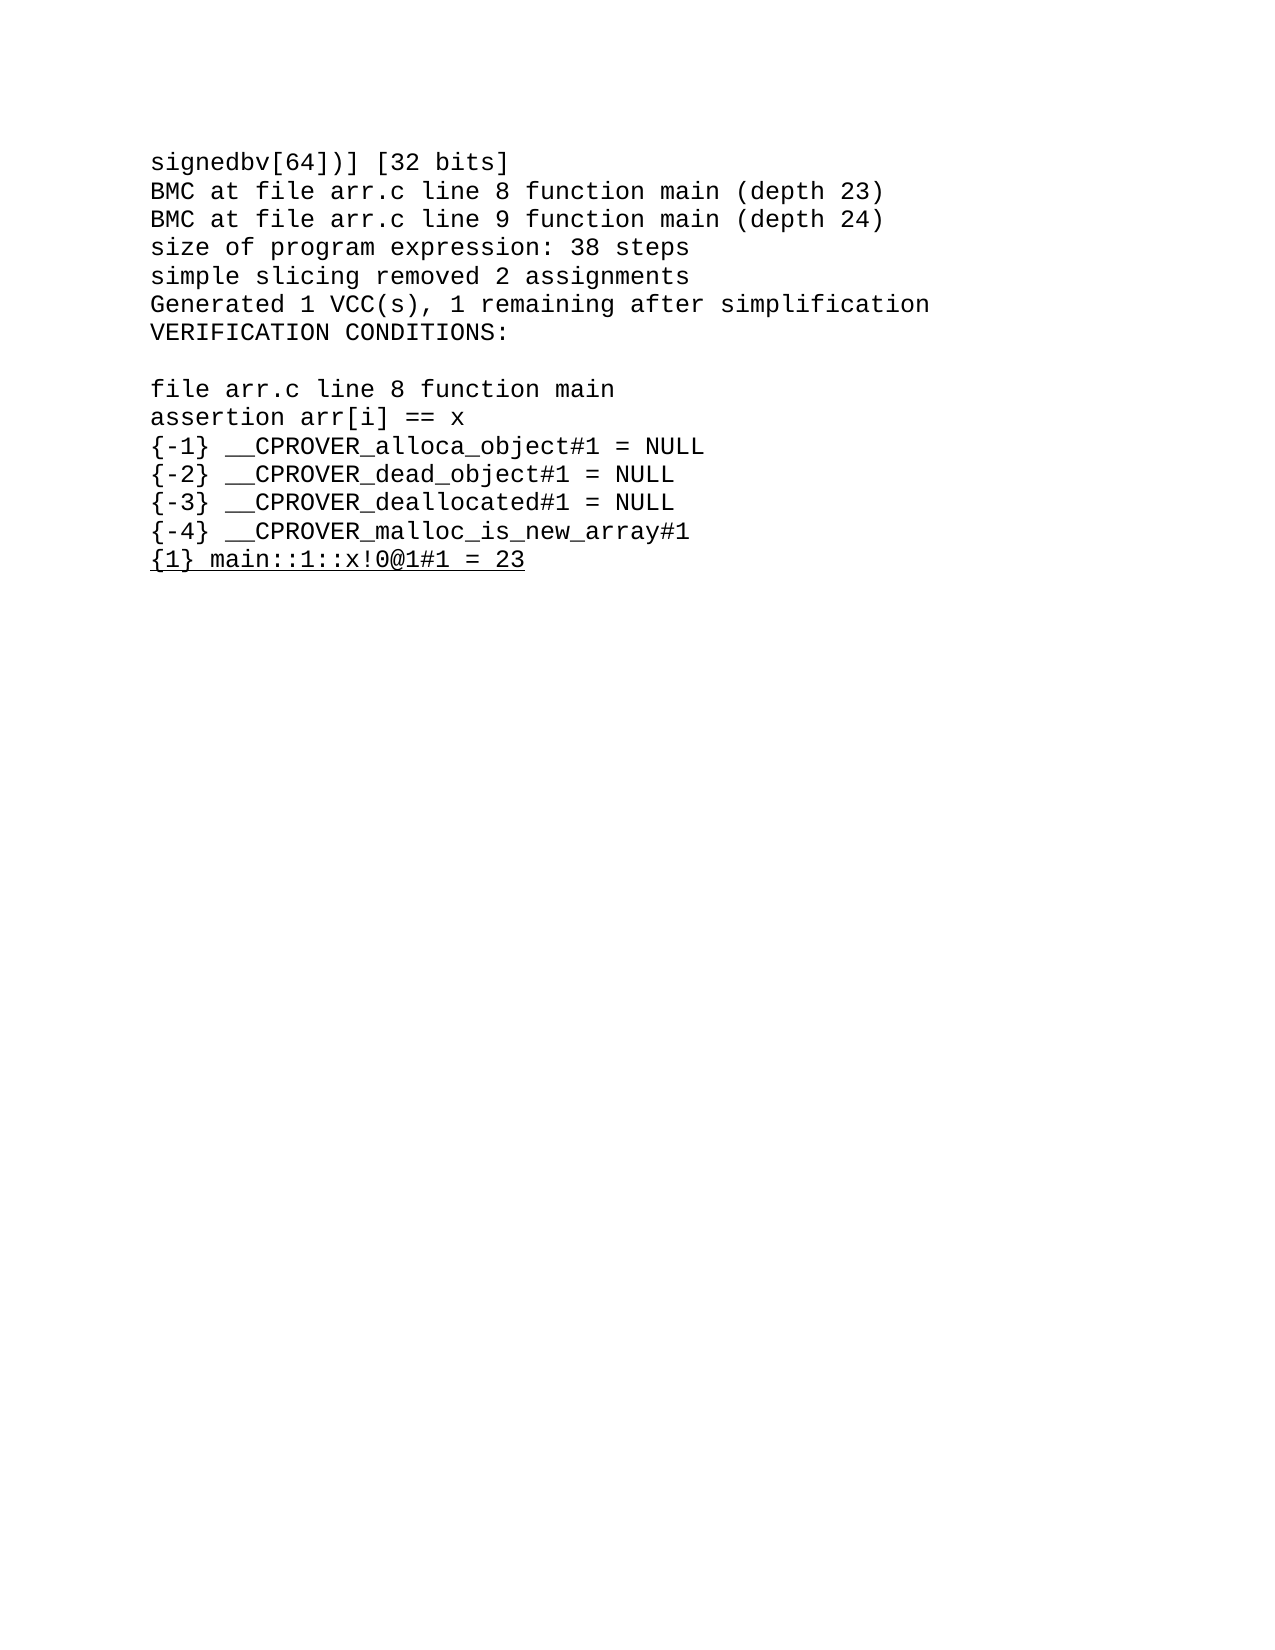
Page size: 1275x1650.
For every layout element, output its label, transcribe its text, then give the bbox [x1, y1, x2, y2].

text simple slicing removed 2 assignments [150, 263, 1125, 292]
text {-3} __CPROVER_deallocated#1 = NULL [150, 490, 1125, 518]
text {-2} __CPROVER_dead_object#1 = NULL [150, 462, 1125, 490]
text size of program expression: 38 steps [150, 235, 1125, 263]
text assertion arr[i] == x [150, 405, 1125, 433]
text BMC at file arr.c line 9 function main (depth 24) [150, 207, 1125, 235]
text {-1} __CPROVER_alloca_object#1 = NULL [150, 433, 1125, 462]
text signedbv[64])] [32 bits] [150, 150, 1125, 178]
text BMC at file arr.c line 8 function main (depth 23) [150, 178, 1125, 207]
text {1} main::1::x!0@1#1 = 23 [150, 547, 1125, 575]
text {-4} __CPROVER_malloc_is_new_array#1 [150, 518, 1125, 547]
text VERIFICATION CONDITIONS: [150, 320, 1125, 348]
text file arr.c line 8 function main [150, 377, 1125, 405]
text Generated 1 VCC(s), 1 remaining after simplification [150, 292, 1125, 320]
